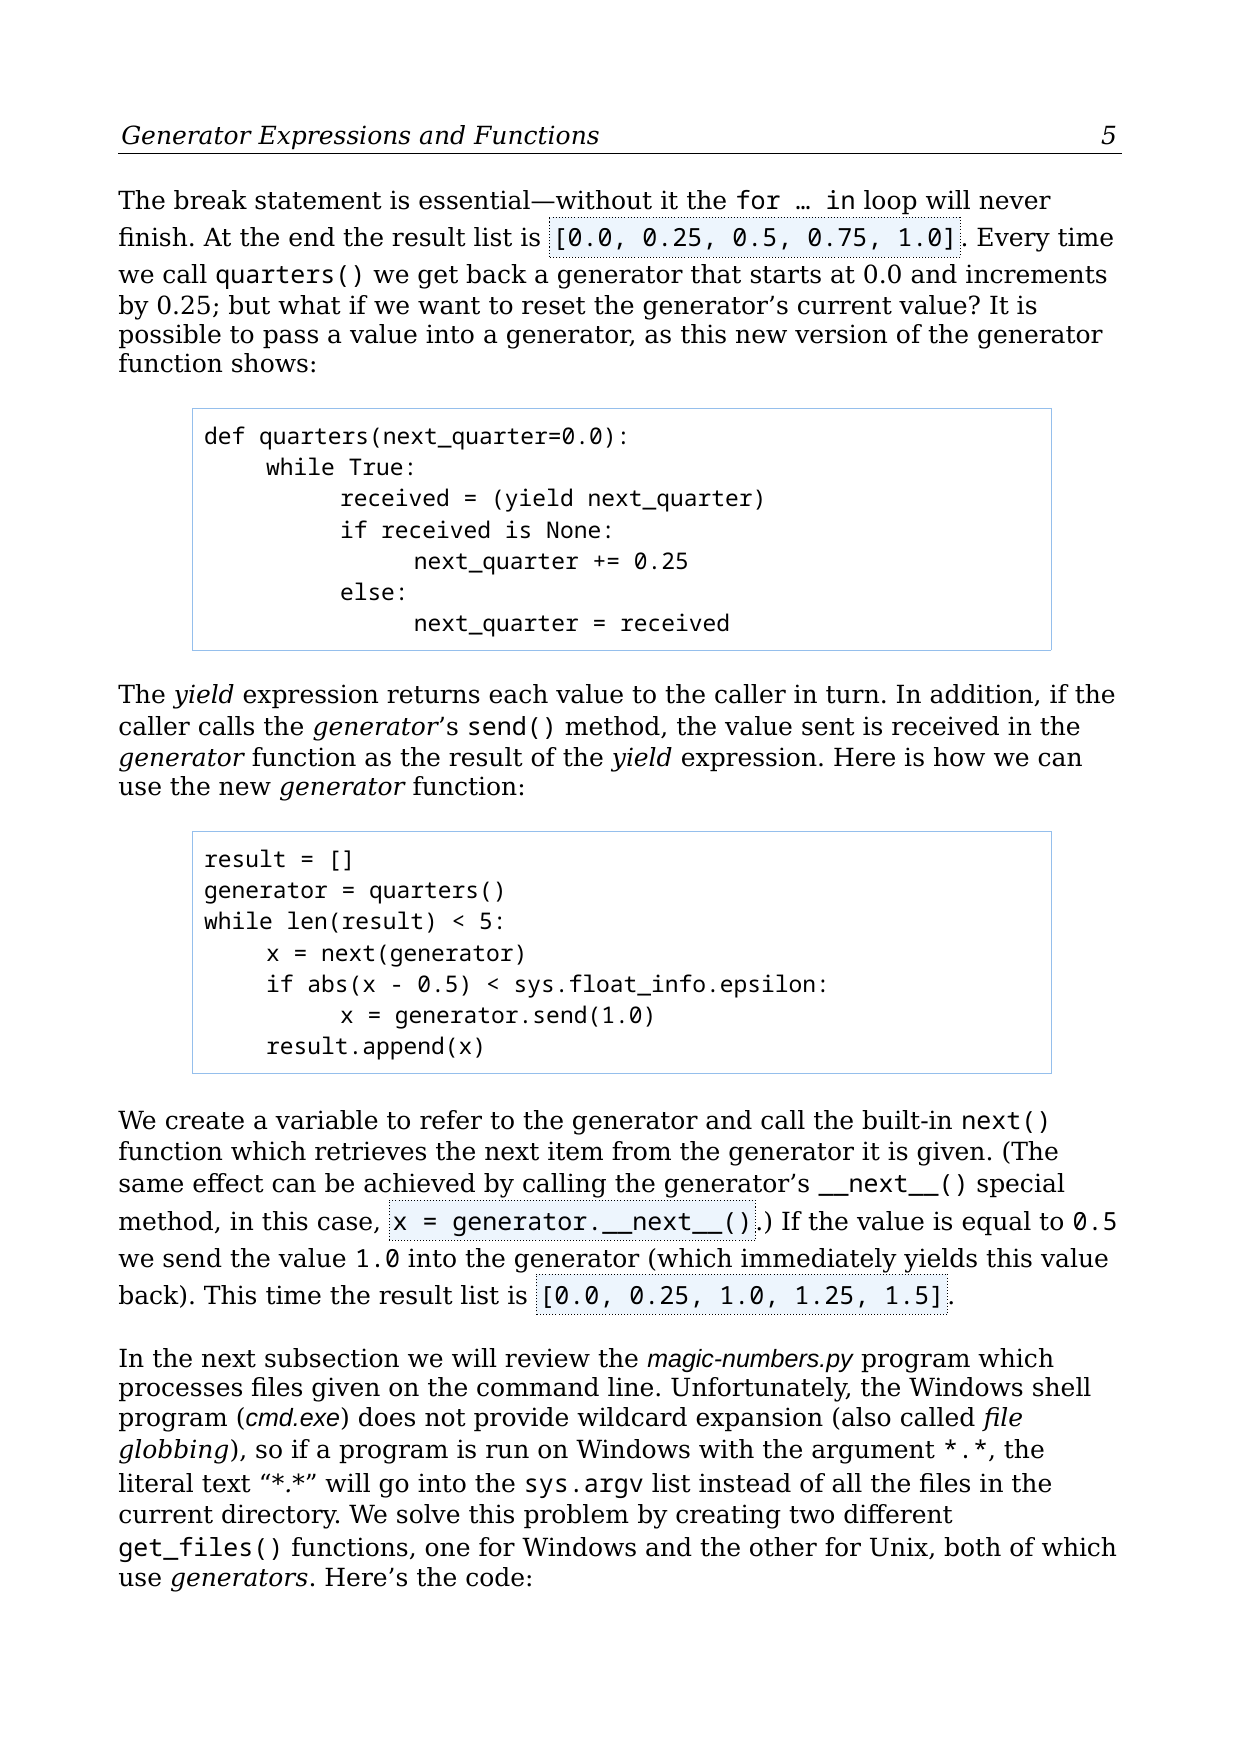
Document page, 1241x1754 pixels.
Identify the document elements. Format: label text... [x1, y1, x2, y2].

text We create a variable to refer to the generator and call the built-in next() function which retrieves the next item from the generator it is given. (The same effect can be achieved by calling the generator’s __next__() special method, in this case, x = generator.__next__().) If the value is equal to 0.5 we send the value 1.0 into the generator (which immediately yields this value back). This time the result list is [0.0, 0.25, 1.0, 1.25, 1.5]. [118, 1103, 1122, 1314]
text else: [193, 564, 1051, 595]
text while len(result) < 5: [193, 893, 1051, 925]
text In the next subsection we will review the magic-numbers.py program which processes files given on the command line. Unfortunately, the Windows shell program (cmd.exe) does not provide wildcard expansion (also called file globbing), so if a program is run on Windows with the argument *.*, the literal text “*.*” will go into the sys.argv list instead of all the files in the current directory. We solve this problem by creating two different get_files() functions, one for Windows and the other for Unix, both of which use generators. Here’s the code: [118, 1344, 1122, 1592]
text def quarters(next_quarter=0.0): [193, 409, 1051, 439]
text result = [] [193, 832, 1051, 862]
text x = generator.send(1.0) [193, 987, 1051, 1018]
text received = (yield next_quarter) [193, 470, 1051, 502]
text if received is None: [193, 502, 1051, 533]
text if abs(x - 0.5) < sys.float_info.epsilon: [193, 956, 1051, 987]
text The yield expression returns each value to the caller in turn. In addition, if the caller calls the generator’s send() method, the value sent is received in the generator function as the result of the yield expression. Here is how we can use the new generator function: [118, 680, 1122, 801]
text The break statement is essential—without it the for … in loop will never finish. At the end the result list is [0.0, 0.25, 0.5, 0.75, 1.0]. Every time we call quarters() we get back a generator that starts at 0.0 and increments by 0.25; but what if we want to reset the generator’s current value? It is possible to pass a value into a generator, as this new version of the generator function shows: [118, 183, 1122, 378]
text result.append(x) [193, 1018, 1051, 1073]
text x = next(generator) [193, 925, 1051, 956]
text generator = quarters() [193, 862, 1051, 893]
text next_quarter += 0.25 [193, 533, 1051, 564]
text next_quarter = received [193, 595, 1051, 650]
text while True: [193, 439, 1051, 470]
